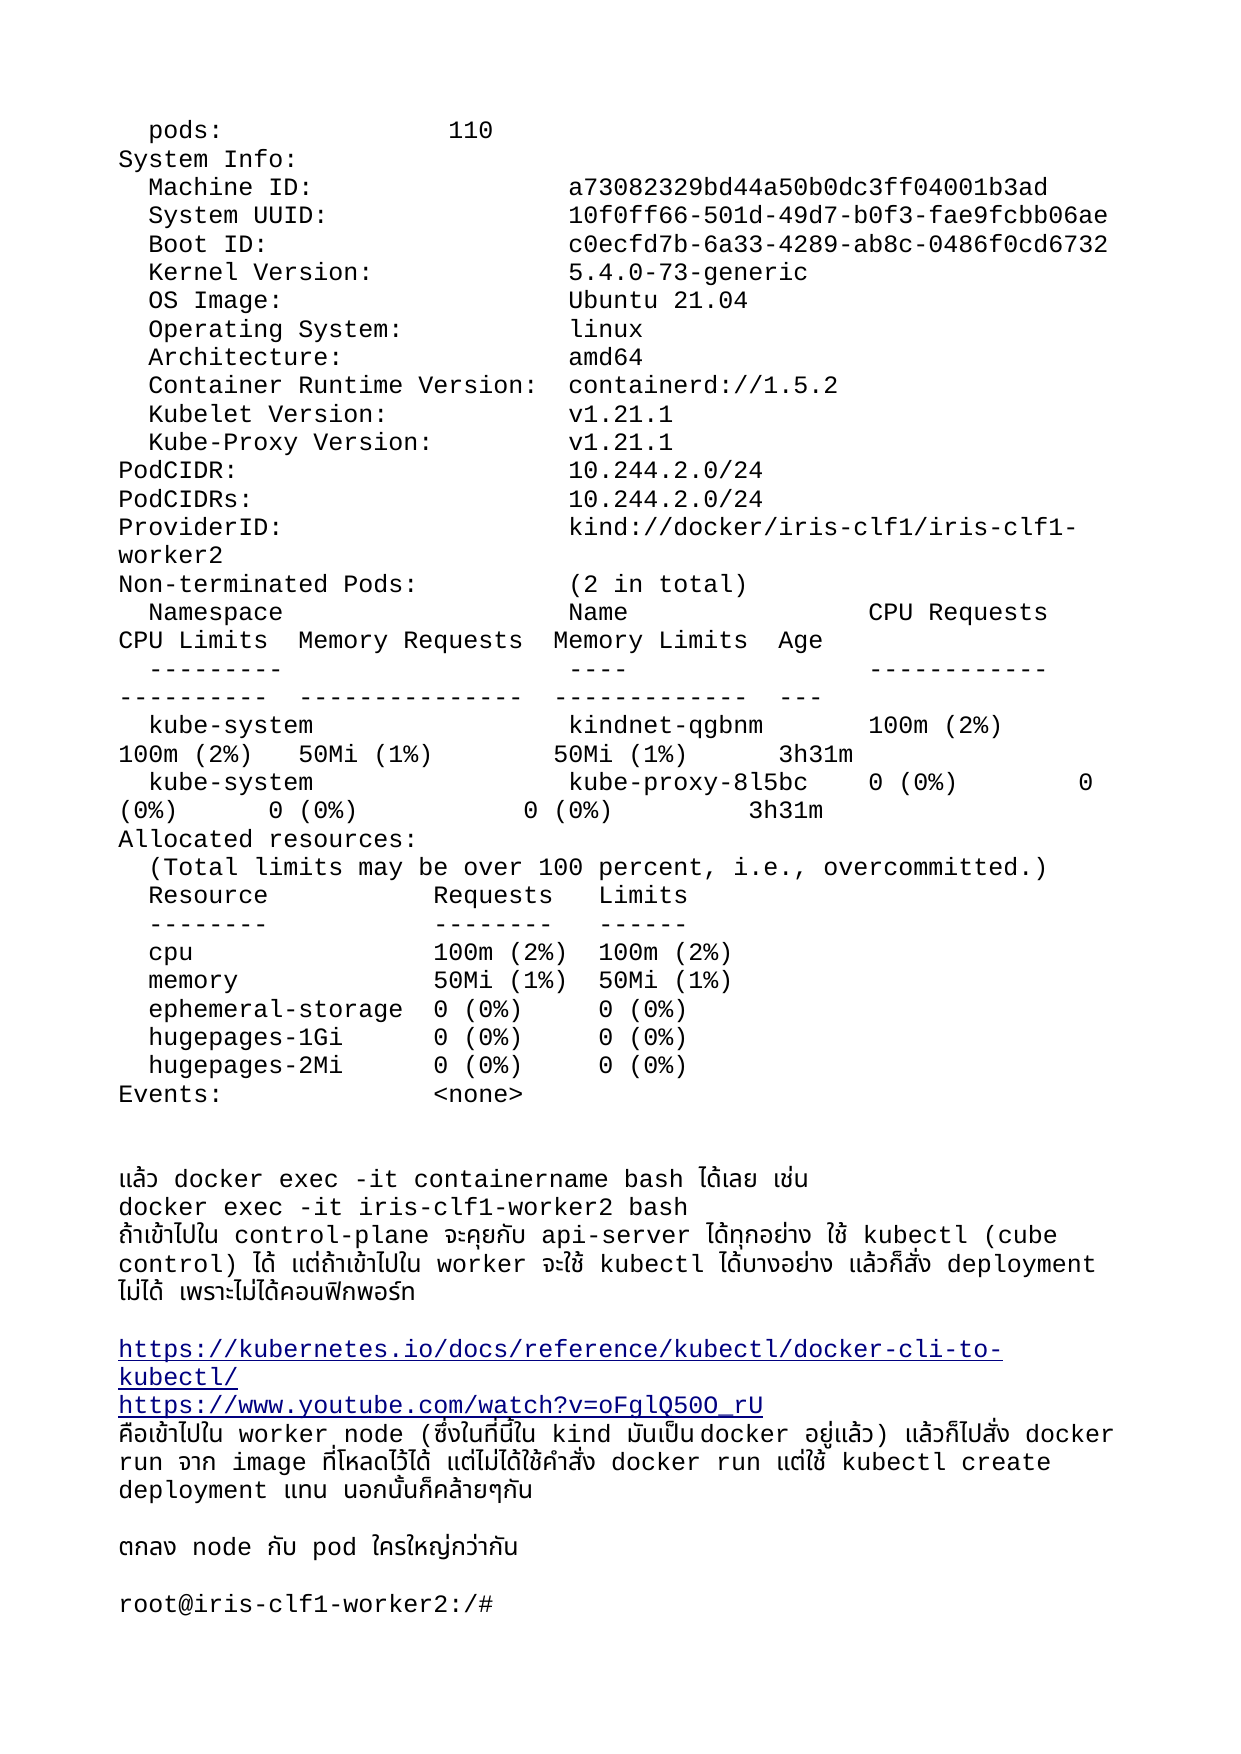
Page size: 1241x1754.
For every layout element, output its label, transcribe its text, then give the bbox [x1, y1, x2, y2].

text --------- ---- ------------ ---------- --------------- ------------- --- [118, 656, 1122, 713]
text cpu 100m (2%) 100m (2%) [118, 940, 1122, 968]
text Kube-Proxy Version: v1.21.1 [118, 430, 1122, 458]
text memory 50Mi (1%) 50Mi (1%) [118, 968, 1122, 996]
text Non-terminated Pods: (2 in total) [118, 571, 1122, 600]
text ProviderID: kind://docker/iris-clf1/iris-clf1-worker2 [118, 515, 1122, 571]
text แล้ว docker exec -it containername bash ได้เลย เช่น [118, 1166, 1122, 1195]
text Allocated resources: [118, 826, 1122, 855]
text https://kubernetes.io/docs/reference/kubectl/docker-cli-to-kubectl/ [118, 1336, 1122, 1393]
text -------- -------- ------ [118, 911, 1122, 940]
text PodCIDR: 10.244.2.0/24 [118, 458, 1122, 486]
text (Total limits may be over 100 percent, i.e., overcommitted.) [118, 855, 1122, 883]
text ephemeral-storage 0 (0%) 0 (0%) [118, 996, 1122, 1025]
text System UUID: 10f0ff66-501d-49d7-b0f3-fae9fcbb06ae [118, 203, 1122, 231]
text Operating System: linux [118, 316, 1122, 345]
text pods: 110 [118, 118, 1122, 146]
text hugepages-2Mi 0 (0%) 0 (0%) [118, 1053, 1122, 1081]
text Machine ID: a73082329bd44a50b0dc3ff04001b3ad [118, 175, 1122, 203]
text Boot ID: c0ecfd7b-6a33-4289-ab8c-0486f0cd6732 [118, 231, 1122, 260]
text Namespace Name CPU Requests CPU Limits Memory Requests Memory Limits Age [118, 600, 1122, 656]
text Resource Requests Limits [118, 883, 1122, 911]
text https://www.youtube.com/watch?v=oFglQ50O_rU [118, 1393, 1122, 1421]
text System Info: [118, 146, 1122, 175]
text root@iris-clf1-worker2:/# [118, 1591, 1122, 1620]
text ถ้าเข้าไปใน control-plane จะคุยกับ api-server ได้ทุกอย่าง ใช้ kubectl (cube control) ได้ แต่ถ้าเข้าไปใน worker จะใช้ kubectl ได้บางอย่าง แล้วก็สั่ง deployment ไม่ได้ เพราะไม่ได้คอนฟิกพอร์ท [118, 1223, 1122, 1308]
text Kernel Version: 5.4.0-73-generic [118, 260, 1122, 288]
text Kubelet Version: v1.21.1 [118, 401, 1122, 430]
text PodCIDRs: 10.244.2.0/24 [118, 486, 1122, 515]
text kube-system kindnet-qgbnm 100m (2%) 100m (2%) 50Mi (1%) 50Mi (1%) 3h31m [118, 713, 1122, 770]
text Events: <none> [118, 1081, 1122, 1110]
text Architecture: amd64 [118, 345, 1122, 373]
text OS Image: Ubuntu 21.04 [118, 288, 1122, 316]
text Container Runtime Version: containerd://1.5.2 [118, 373, 1122, 401]
text docker exec -it iris-clf1-worker2 bash [118, 1195, 1122, 1223]
text hugepages-1Gi 0 (0%) 0 (0%) [118, 1025, 1122, 1053]
text kube-system kube-proxy-8l5bc 0 (0%) 0 (0%) 0 (0%) 0 (0%) 3h31m [118, 770, 1122, 826]
text คือเข้าไปใน worker node (ซึ่งในที่นี้ใน kind มันเป็นdocker อยู่แล้ว) แล้วก็ไปสั่ง docker run จาก image ที่โหลดไว้ได้ แต่ไม่ได้ใช้คำสั่ง docker run แต่ใช้ kubectl create deployment แทน นอกนั้นก็คล้ายๆกัน [118, 1421, 1122, 1506]
text ตกลง node กับ pod ใครใหญ่กว่ากัน [118, 1535, 1122, 1563]
